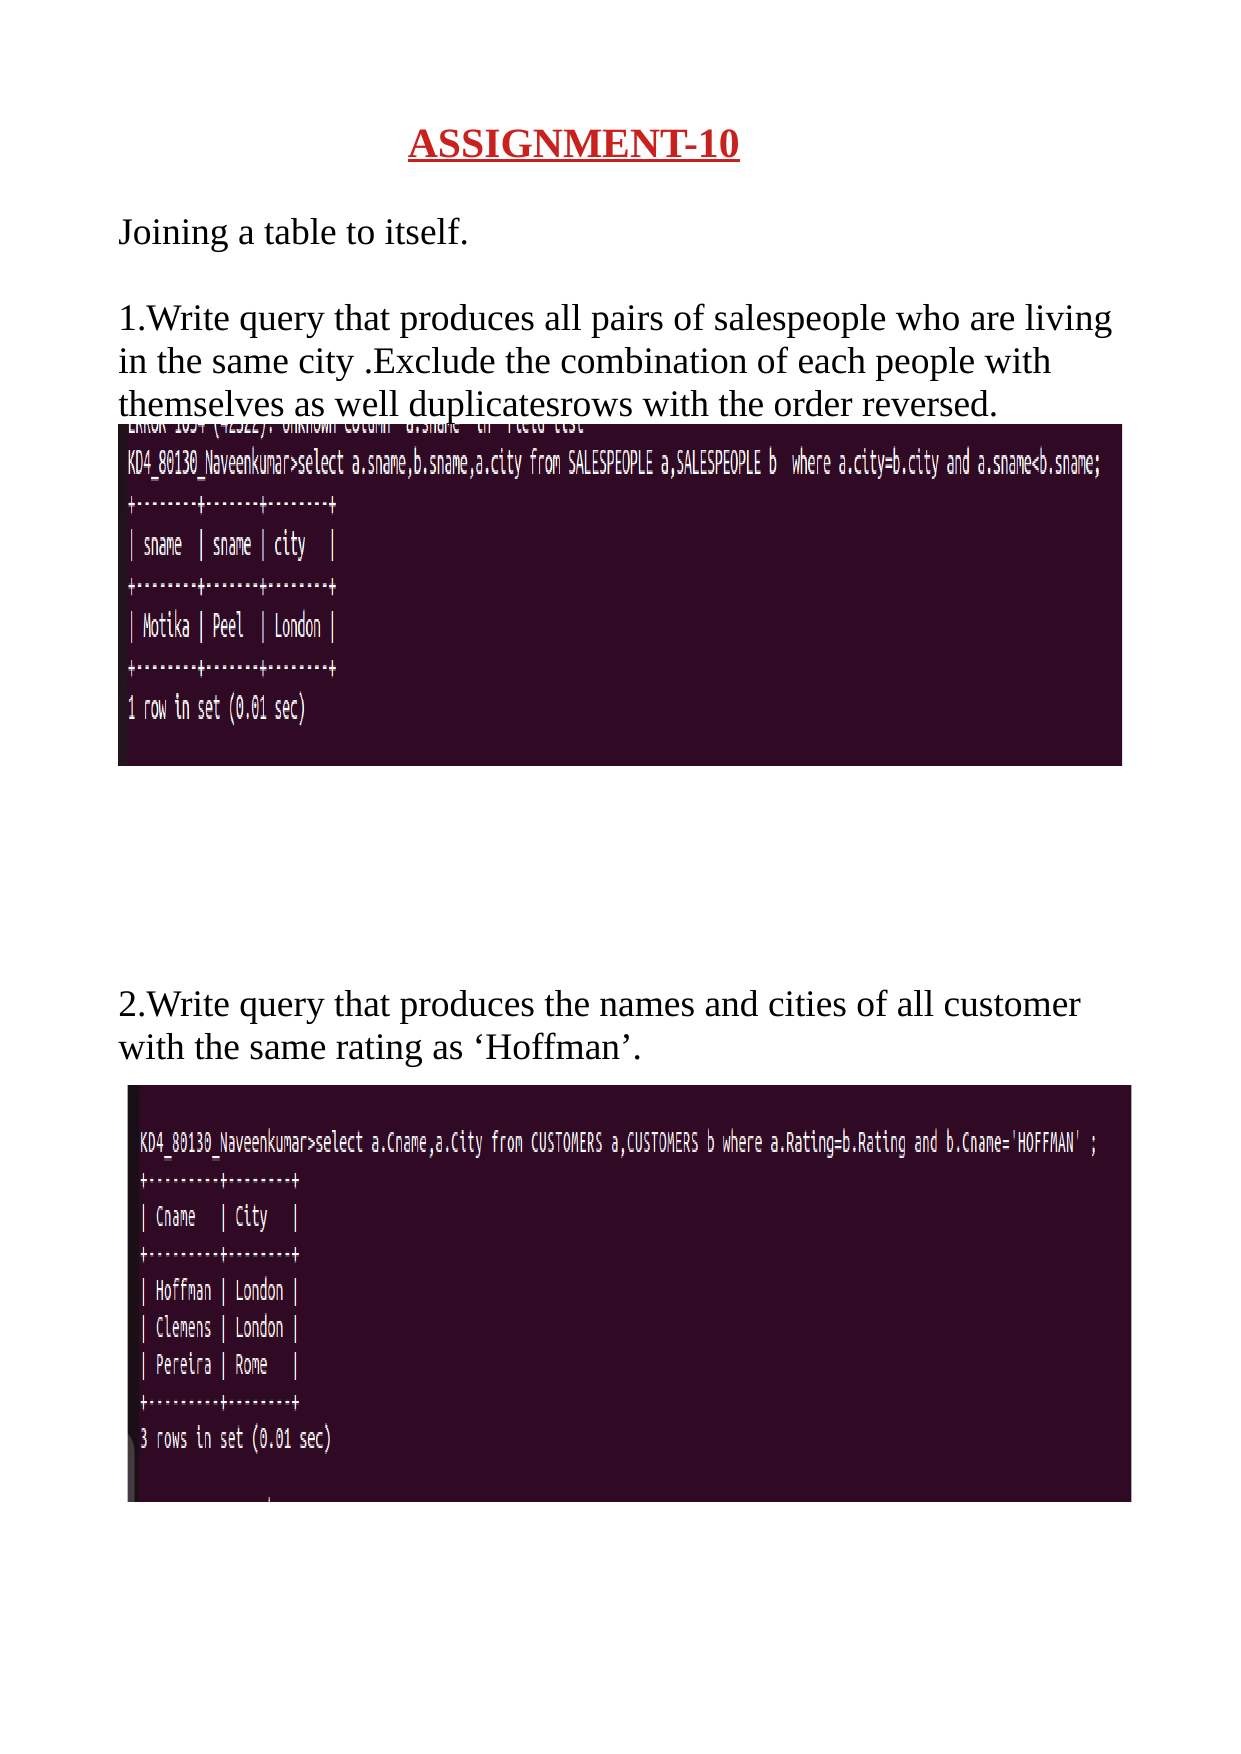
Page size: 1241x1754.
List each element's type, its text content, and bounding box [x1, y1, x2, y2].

text ASSIGNMENT-10 [118, 118, 1122, 166]
text 2.Write query that produces the names and cities of all customer with the same rating as ‘Hoffman’. [118, 981, 1122, 1068]
picture [127, 1085, 1132, 1502]
picture [118, 424, 1123, 766]
text 1.Write query that produces all pairs of salespeople who are living in the same city .Exclude the combination of each people with themselves as well duplicatesrows with the order reversed. [118, 295, 1122, 424]
text Joining a table to itself. [118, 209, 1122, 252]
